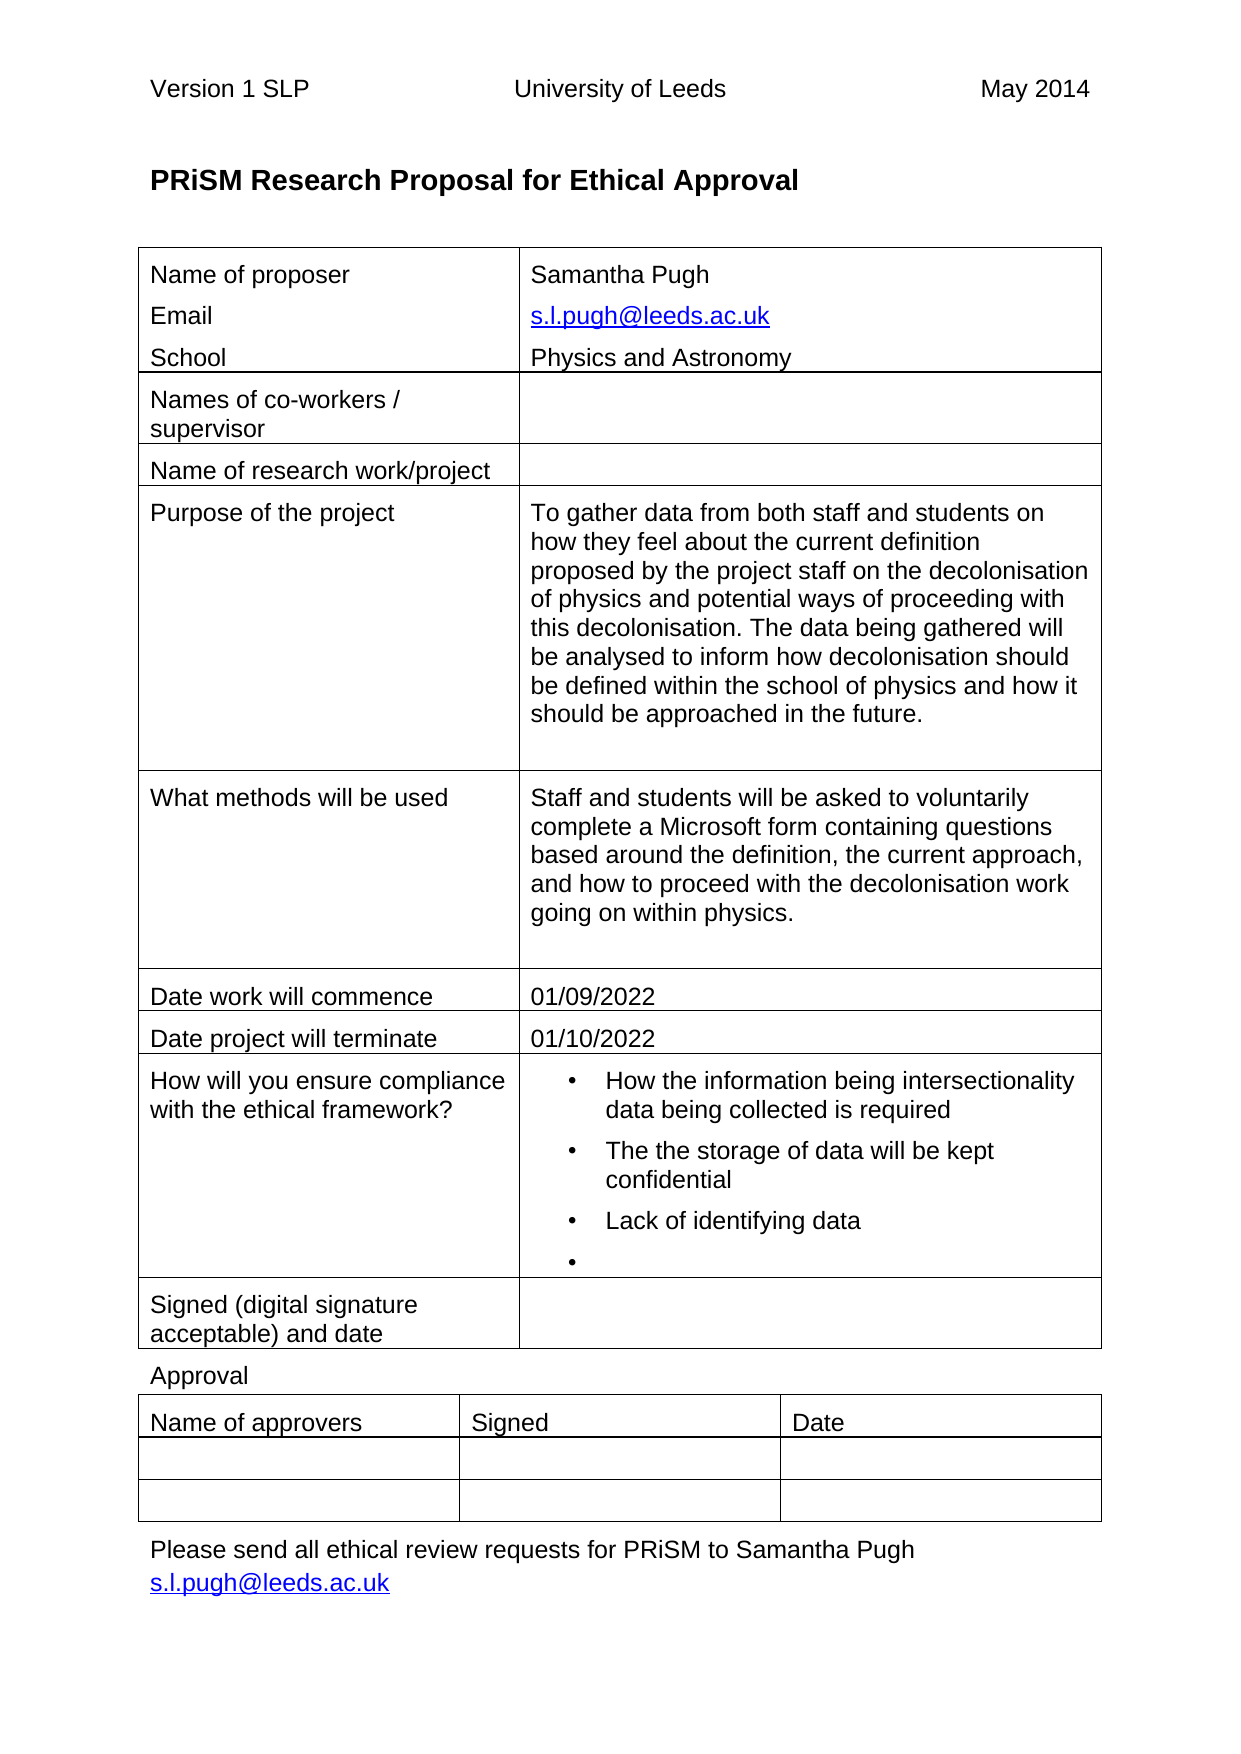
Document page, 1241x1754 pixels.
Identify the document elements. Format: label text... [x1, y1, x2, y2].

table_cell 01/10/2022 [520, 1011, 1101, 1053]
table_cell [139, 1438, 459, 1479]
table_header Name of proposer Email School [139, 248, 519, 371]
table_header Signed [460, 1395, 780, 1436]
table_cell [781, 1480, 1101, 1521]
table_cell How will you ensure compliance with the ethical framework? [139, 1054, 519, 1277]
text PRiSM Research Proposal for Ethical Approval [150, 162, 1090, 196]
table_cell Staff and students will be asked to voluntarily complete a Microsoft form containing questions based around the definition, the current approach, and how to proceed with the decolonisation work going on within physics. [520, 771, 1101, 968]
table_header Date [781, 1395, 1101, 1436]
table_cell Date project will terminate [139, 1011, 519, 1053]
table_cell [520, 1278, 1101, 1348]
table_cell Date work will commence [139, 969, 519, 1010]
table_cell Names of co-workers / supervisor [139, 373, 519, 442]
table_cell [781, 1438, 1101, 1479]
table_cell [520, 373, 1101, 442]
table_cell Signed (digital signature acceptable) and date [139, 1278, 519, 1348]
table_cell [520, 444, 1101, 485]
table_cell Purpose of the project [139, 486, 519, 769]
table_cell How the information being intersectionality data being collected is required The the storage of data will be kept confidential Lack of identifying data [520, 1054, 1101, 1277]
table_cell [460, 1480, 780, 1521]
table_header Samantha Pugh s.l.pugh@leeds.ac.uk Physics and Astronomy [520, 248, 1101, 371]
table_cell [139, 1480, 459, 1521]
table_cell What methods will be used [139, 771, 519, 968]
table_cell 01/09/2022 [520, 969, 1101, 1010]
text Please send all ethical review requests for PRiSM to Samantha Pugh s.l.pugh@leeds.ac.uk [150, 1534, 1090, 1596]
table_cell To gather data from both staff and students on how they feel about the current definition proposed by the project staff on the decolonisation of physics and potential ways of proceeding with this decolonisation. The data being gathered will be analysed to inform how decolonisation should be defined within the school of physics and how it should be approached in the future. [520, 486, 1101, 769]
table_cell [460, 1438, 780, 1479]
table_cell Name of research work/project [139, 444, 519, 485]
text Approval [150, 1361, 1090, 1390]
table_header Name of approvers [139, 1395, 459, 1436]
